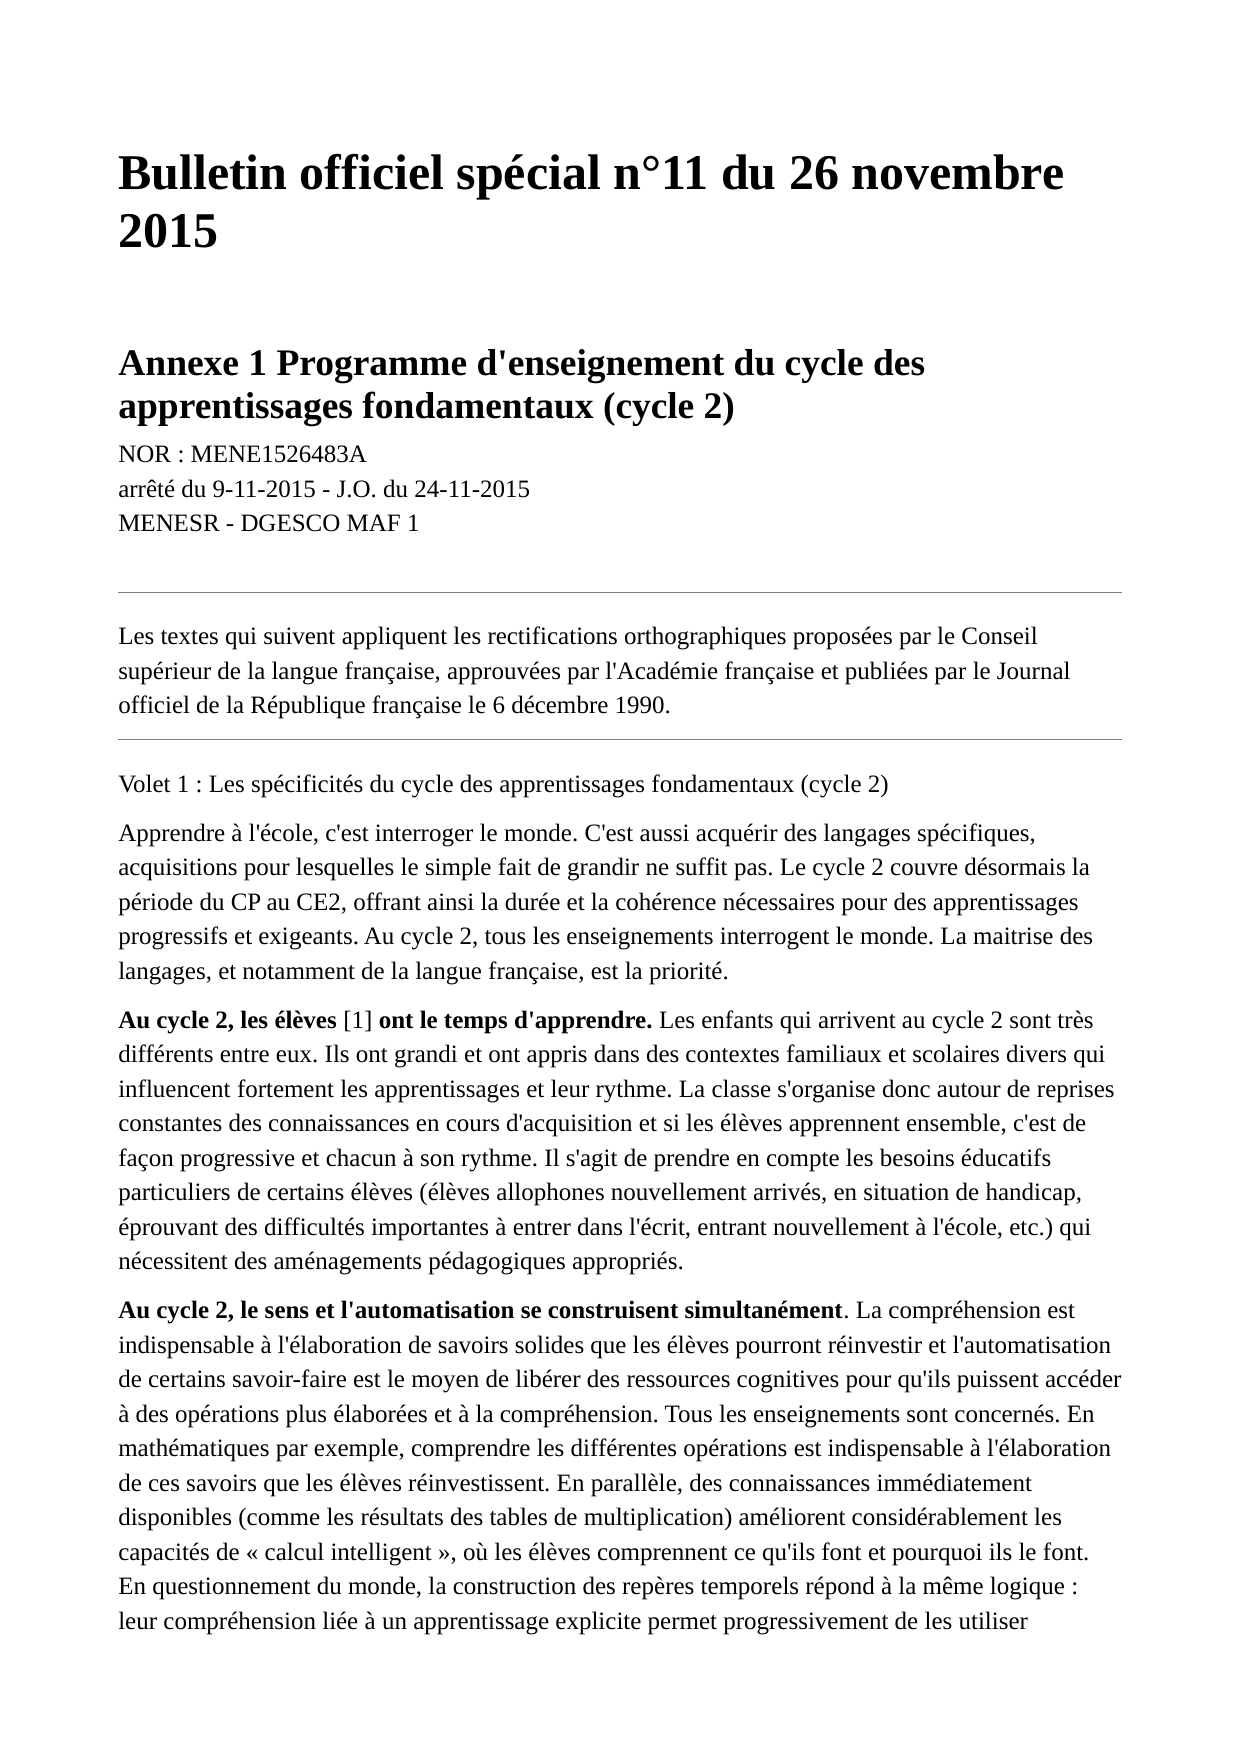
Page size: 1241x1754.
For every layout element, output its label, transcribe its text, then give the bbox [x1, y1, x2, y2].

text Apprendre à l'école, c'est interroger le monde. C'est aussi acquérir des langages spécifiques, acquisitions pour lesquelles le simple fait de grandir ne suffit pas. Le cycle 2 couvre désormais la période du CP au CE2, offrant ainsi la durée et la cohérence nécessaires pour des apprentissages progressifs et exigeants. Au cycle 2, tous les enseignements interrogent le monde. La maitrise des langages, et notamment de la langue française, est la priorité. [118, 818, 1122, 985]
text NOR : MENE1526483A arrêté du 9-11-2015 - J.O. du 24-11-2015 MENESR - DGESCO MAF 1 [118, 439, 1122, 537]
subtitle Annexe 1 Programme d'enseignement du cycle des apprentissages fondamentaux (cycle 2) [118, 341, 1122, 427]
subtitle Bulletin officiel spécial n°11 du 26 novembre 2015 [118, 143, 1122, 258]
text Au cycle 2, le sens et l'automatisation se construisent simultanément. La compréhension est indispensable à l'élaboration de savoirs solides que les élèves pourront réinvestir et l'automatisation de certains savoir-faire est le moyen de libérer des ressources cognitives pour qu'ils puissent accéder à des opérations plus élaborées et à la compréhension. Tous les enseignements sont concernés. En mathématiques par exemple, comprendre les différentes opérations est indispensable à l'élaboration de ces savoirs que les élèves réinvestissent. En parallèle, des connaissances immédiatement disponibles (comme les résultats des tables de multiplication) améliorent considérablement les capacités de « calcul intelligent », où les élèves comprennent ce qu'ils font et pourquoi ils le font. En questionnement du monde, la construction des repères temporels répond à la même logique : leur compréhension liée à un apprentissage explicite permet progressivement de les utiliser [118, 1295, 1122, 1634]
text Volet 1 : Les spécificités du cycle des apprentissages fondamentaux (cycle 2) [118, 769, 1122, 798]
text Les textes qui suivent appliquent les rectifications orthographiques proposées par le Conseil supérieur de la langue française, approuvées par l'Académie française et publiées par le Journal officiel de la République française le 6 décembre 1990. [118, 621, 1122, 719]
text Au cycle 2, les élèves [1] ont le temps d'apprendre. Les enfants qui arrivent au cycle 2 sont très différents entre eux. Ils ont grandi et ont appris dans des contextes familiaux et scolaires divers qui influencent fortement les apprentissages et leur rythme. La classe s'organise donc autour de reprises constantes des connaissances en cours d'acquisition et si les élèves apprennent ensemble, c'est de façon progressive et chacun à son rythme. Il s'agit de prendre en compte les besoins éducatifs particuliers de certains élèves (élèves allophones nouvellement arrivés, en situation de handicap, éprouvant des difficultés importantes à entrer dans l'écrit, entrant nouvellement à l'école, etc.) qui nécessitent des aménagements pédagogiques appropriés. [118, 1005, 1122, 1275]
